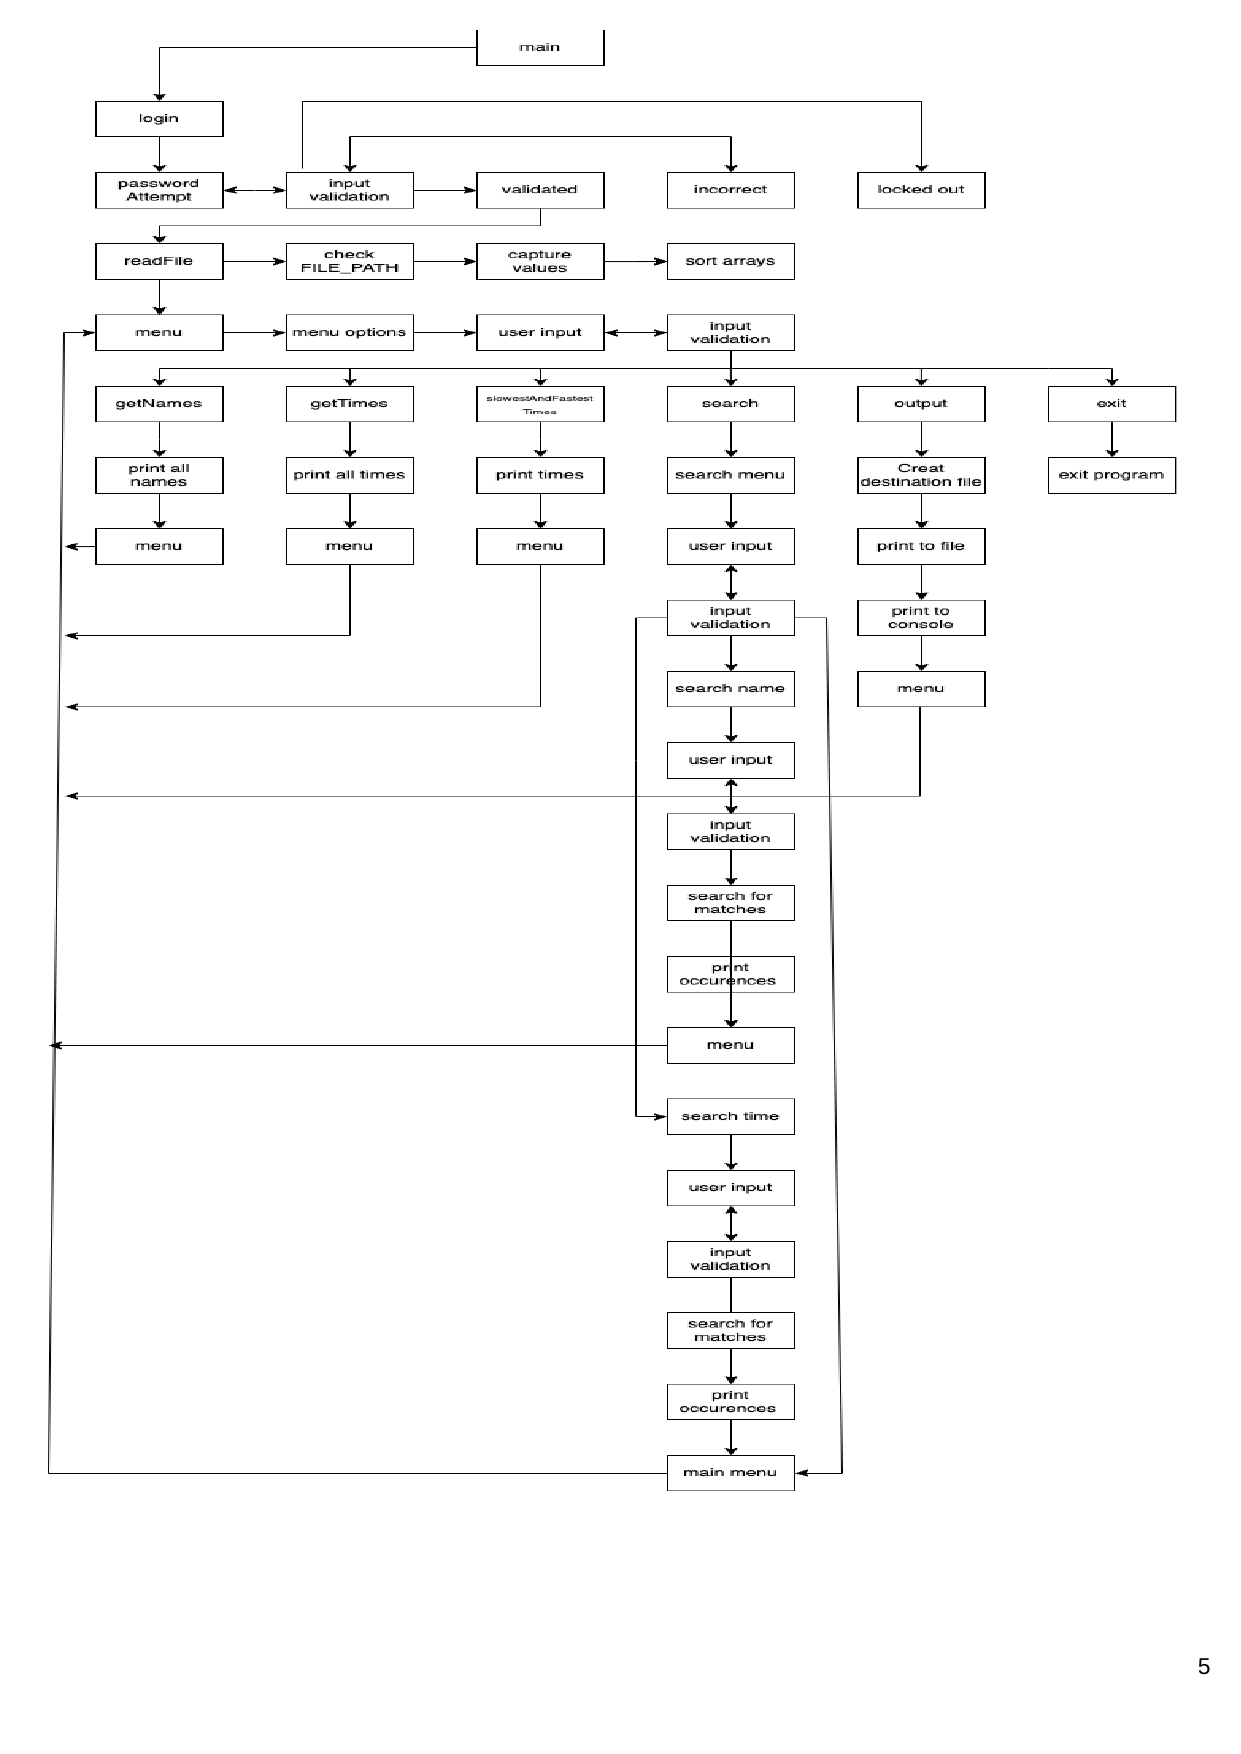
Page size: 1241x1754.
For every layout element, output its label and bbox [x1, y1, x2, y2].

picture [37, 30, 1177, 1491]
